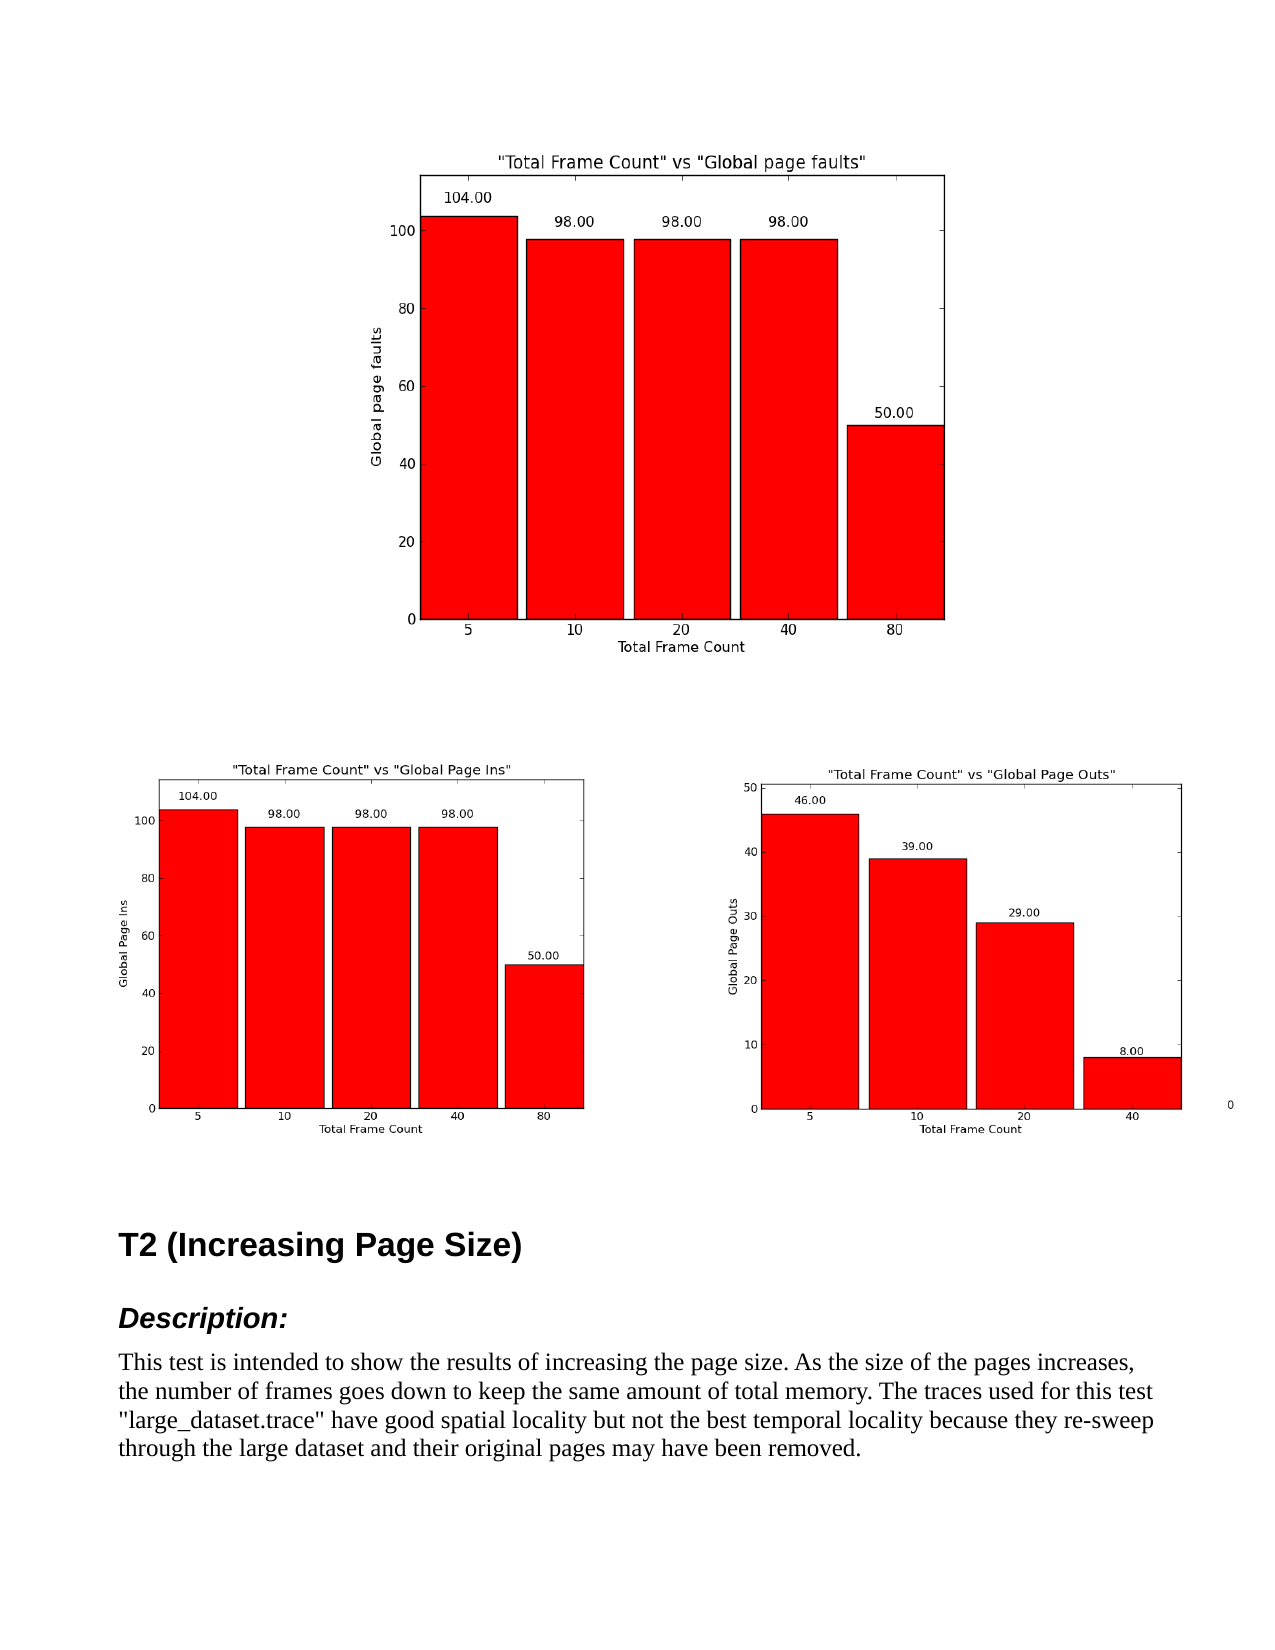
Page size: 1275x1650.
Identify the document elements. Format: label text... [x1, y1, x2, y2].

text This test is intended to show the results of increasing the page size. As the size of the pages increases, the number of frames goes down to keep the same amount of total memory. The traces used for this test "large_dataset.trace" have good spatial locality but not the best temporal locality because they re-sweep through the large dataset and their original pages may have been removed. [118, 1347, 1157, 1462]
picture [693, 743, 1235, 1149]
subtitle Description: [118, 1301, 1157, 1335]
subtitle T2 (Increasing Page Size) [118, 1225, 1157, 1264]
picture [335, 119, 1011, 674]
picture [90, 738, 638, 1149]
